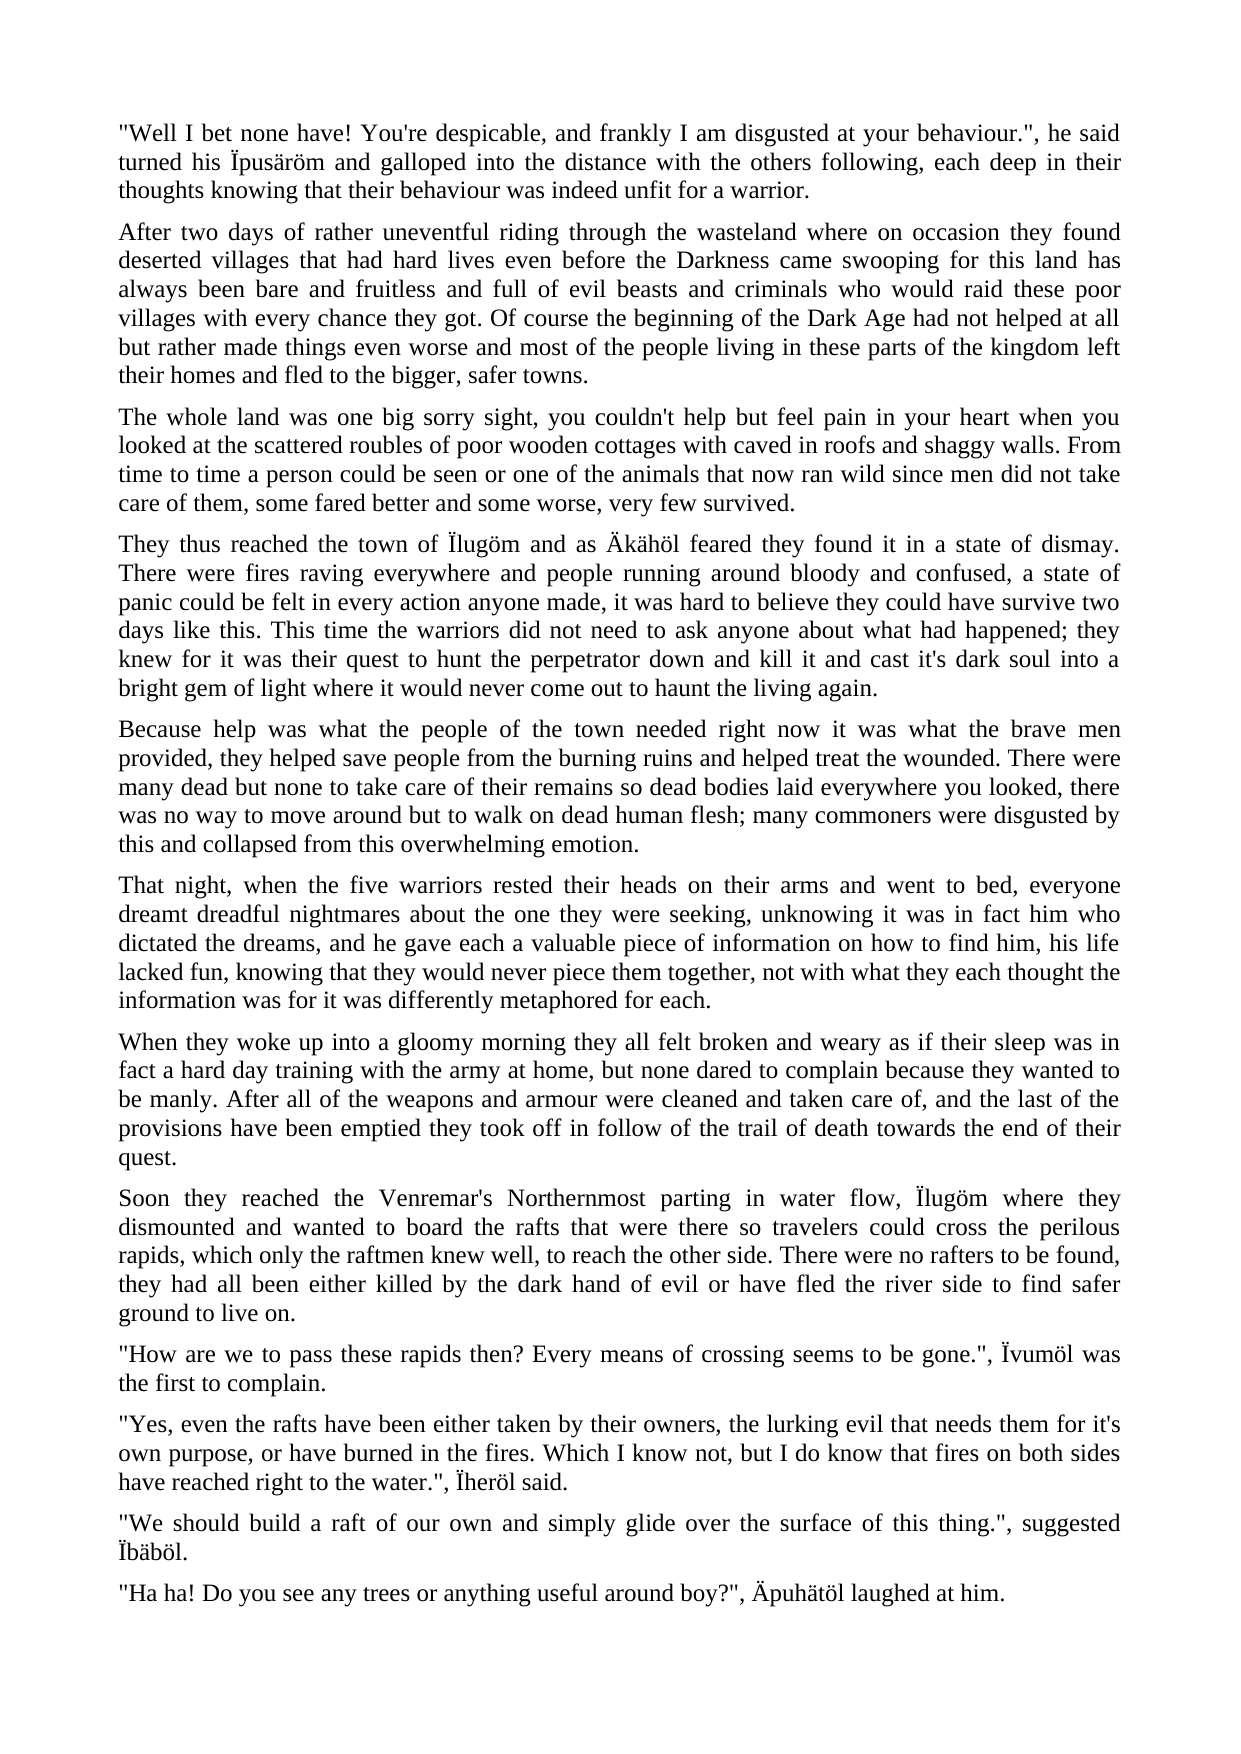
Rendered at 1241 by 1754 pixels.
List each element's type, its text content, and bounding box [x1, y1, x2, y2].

text "Ha ha! Do you see any trees or anything useful around boy?", Äpuhätöl laughed at him. [118, 1578, 1122, 1607]
text Soon they reached the Venremar's Northernmost parting in water flow, Ïlugöm where they dismounted and wanted to board the rafts that were there so travelers could cross the perilous rapids, which only the raftmen knew well, to reach the other side. There were no rafters to be found, they had all been either killed by the dark hand of evil or have fled the river side to find safer ground to live on. [118, 1183, 1122, 1327]
text That night, when the five warriors rested their heads on their arms and went to bed, everyone dreamt dreadful nightmares about the one they were seeking, unknowing it was in fact him who dictated the dreams, and he gave each a valuable piece of information on how to find him, his life lacked fun, knowing that they would never piece them together, not with what they each thought the information was for it was differently metaphored for each. [118, 871, 1122, 1014]
text They thus reached the town of Ïlugöm and as Äkähöl feared they found it in a state of dismay. There were fires raving everywhere and people running around bloody and confused, a state of panic could be felt in every action anyone made, it was hard to believe they could have survive two days like this. This time the warriors did not need to ask anyone about what had happened; they knew for it was their quest to hunt the perpetrator down and kill it and cast it's dark soul into a bright gem of light where it would never come out to haunt the living again. [118, 529, 1122, 702]
text "Yes, even the rafts have been either taken by their owners, the lurking evil that needs them for it's own purpose, or have burned in the fires. Which I know not, but I do know that fires on both sides have reached right to the water.", Ïheröl said. [118, 1409, 1122, 1496]
text "We should build a raft of our own and simply glide over the surface of this thing.", suggested Ïbäböl. [118, 1508, 1122, 1566]
text The whole land was one big sorry sight, you couldn't help but feel pain in your heart when you looked at the scattered roubles of poor wooden cottages with caved in roofs and shaggy walls. From time to time a person could be seen or one of the animals that now ran wild since men did not take care of them, some fared better and some worse, very few survived. [118, 402, 1122, 517]
text "Well I bet none have! You're despicable, and frankly I am disgusted at your behaviour.", he said turned his Ïpusäröm and galloped into the distance with the others following, each deep in their thoughts knowing that their behaviour was indeed unfit for a warrior. [118, 118, 1122, 204]
text When they woke up into a gloomy morning they all felt broken and weary as if their sleep was in fact a hard day training with the army at home, but none dared to complain because they wanted to be manly. After all of the weapons and armour were cleaned and taken care of, and the last of the provisions have been emptied they took off in follow of the trail of death towards the end of their quest. [118, 1027, 1122, 1171]
text "How are we to pass these rapids then? Every means of crossing seems to be gone.", Ïvumöl was the first to complain. [118, 1339, 1122, 1397]
text After two days of rather uneventful riding through the wasteland where on occasion they found deserted villages that had hard lives even before the Darkness came swooping for this land has always been bare and fruitless and full of evil beasts and criminals who would raid these poor villages with every chance they got. Of course the beginning of the Dark Age had not helped at all but rather made things even worse and most of the people living in these parts of the kingdom left their homes and fled to the bigger, safer towns. [118, 217, 1122, 389]
text Because help was what the people of the town needed right now it was what the brave men provided, they helped save people from the burning ruins and helped treat the wounded. There were many dead but none to take care of their remains so dead bodies laid everywhere you looked, there was no way to move around but to walk on dead human flesh; many commoners were disgusted by this and collapsed from this overwhelming emotion. [118, 714, 1122, 858]
